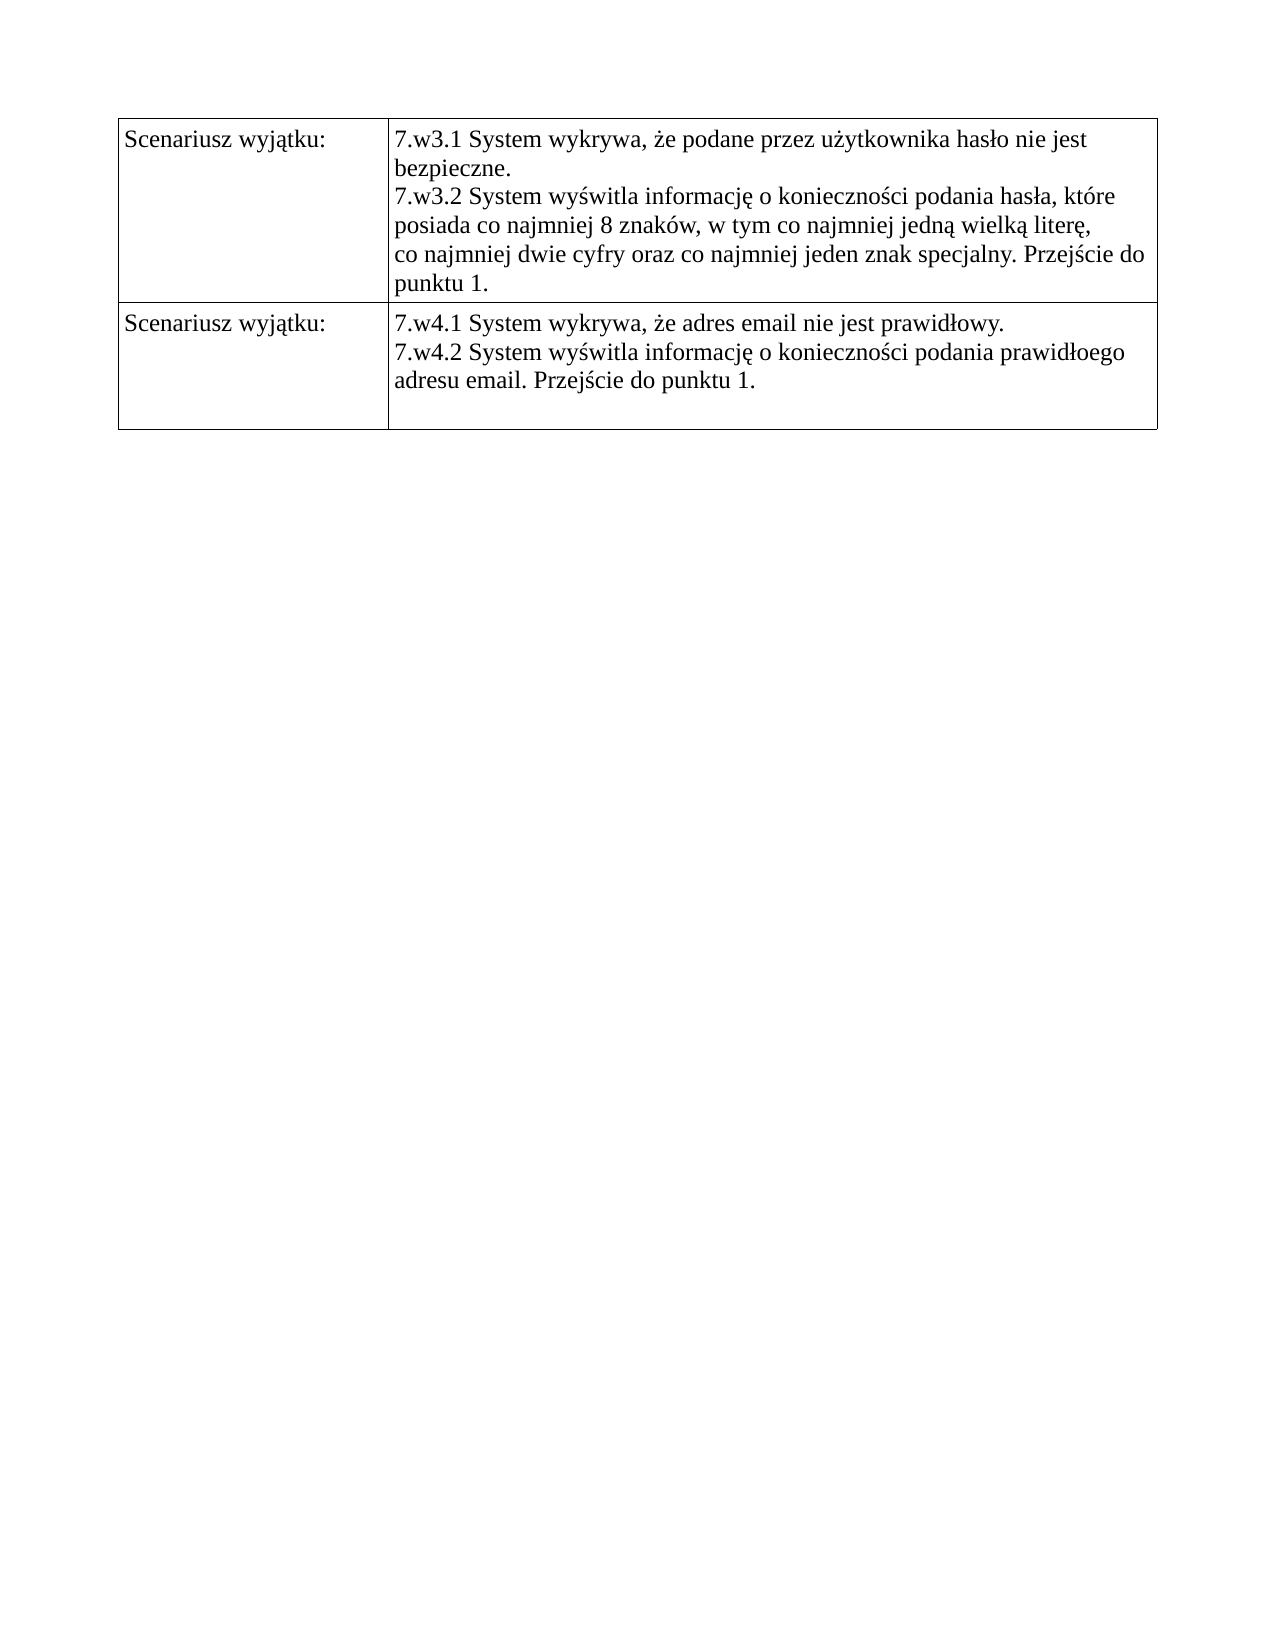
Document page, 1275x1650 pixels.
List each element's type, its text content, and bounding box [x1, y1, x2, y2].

table_cell 7.w4.1 System wykrywa, że adres email nie jest prawidłowy. 7.w4.2 System wyświtla informację o konieczności podania prawidłoego adresu email. Przejście do punktu 1. [389, 303, 1157, 428]
table_cell Scenariusz wyjątku: [119, 119, 388, 302]
table_cell Scenariusz wyjątku: [119, 303, 388, 428]
table_cell 7.w3.1 System wykrywa, że podane przez użytkownika hasło nie jest bezpieczne. 7.w3.2 System wyświtla informację o konieczności podania hasła, które posiada co najmniej 8 znaków, w tym co najmniej jedną wielką literę, co najmniej dwie cyfry oraz co najmniej jeden znak specjalny. Przejście do punktu 1. [389, 119, 1157, 302]
